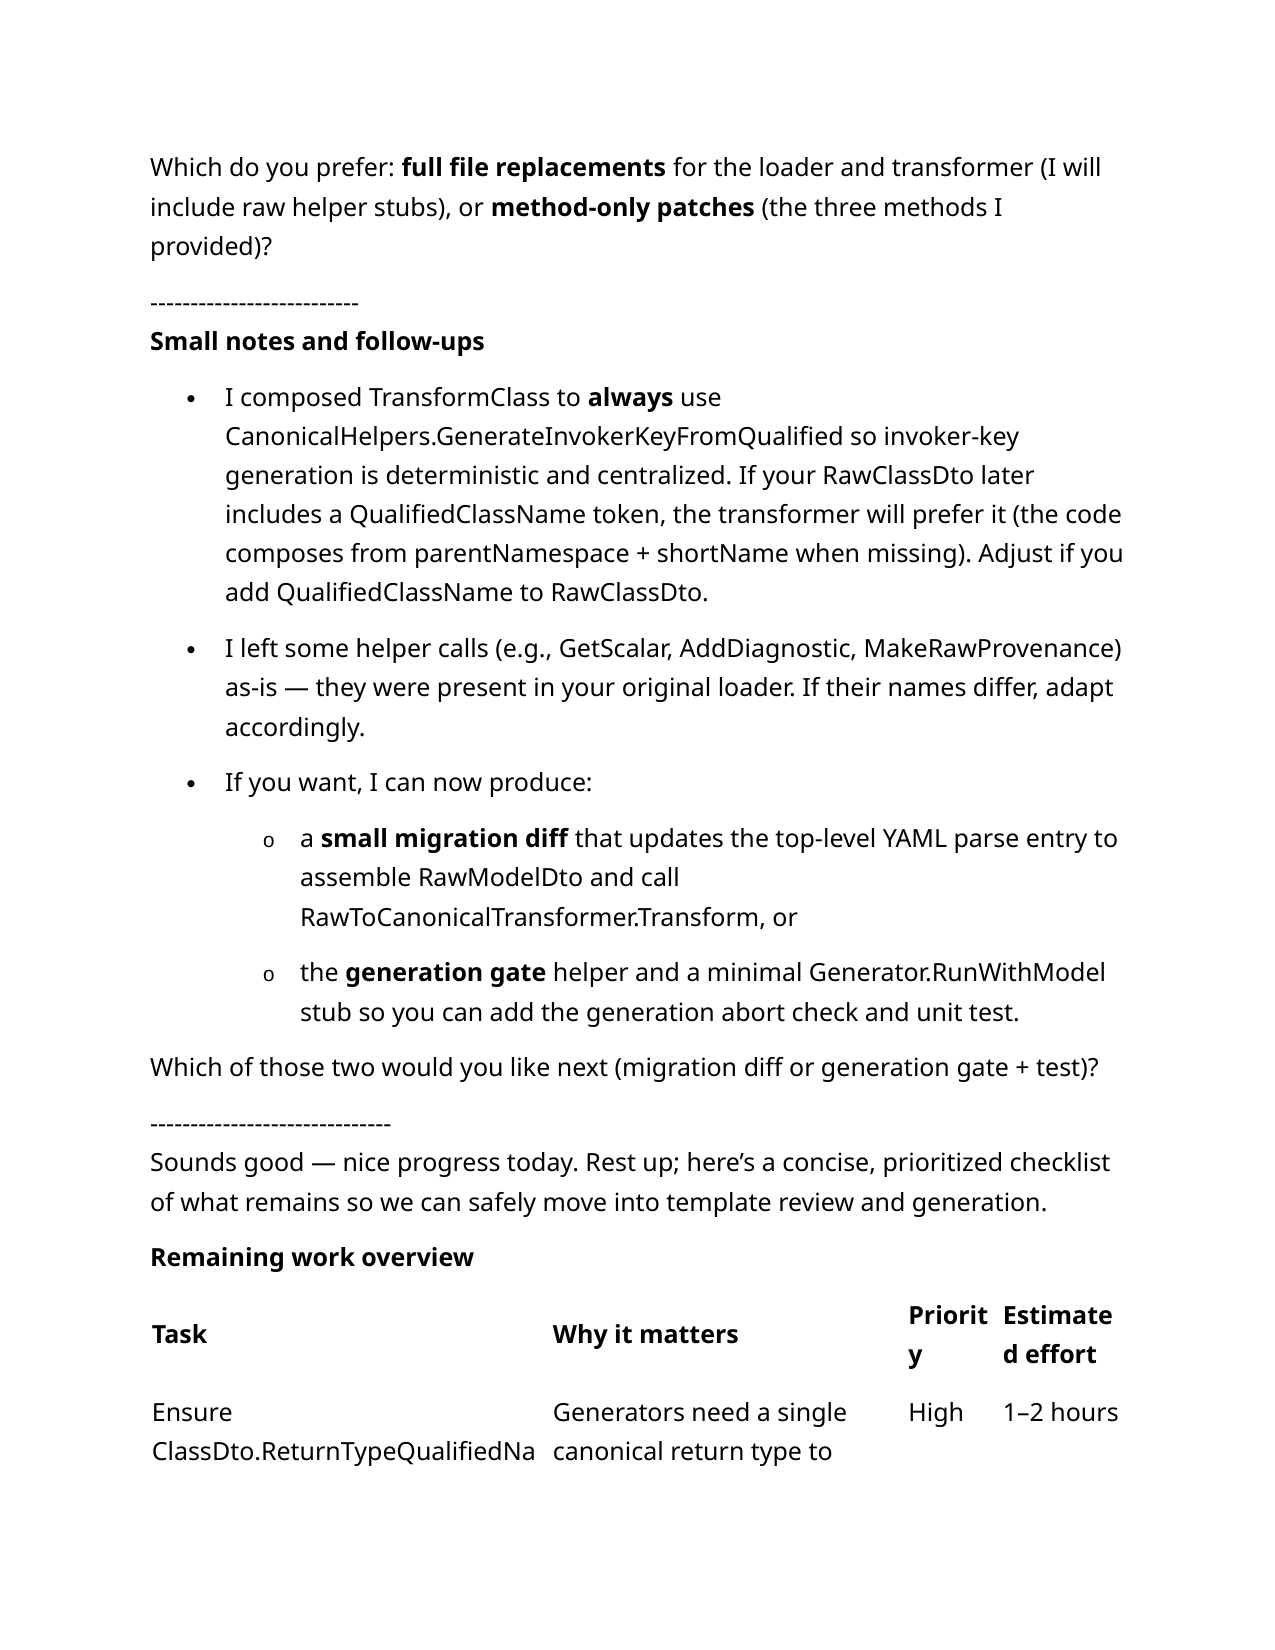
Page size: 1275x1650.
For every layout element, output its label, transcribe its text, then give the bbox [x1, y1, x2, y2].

list the generation gate helper and a minimal Generator.RunWithModel stub so you can add the generation abort check and unit test. [262, 955, 1125, 1028]
list I composed TransformClass to always use CanonicalHelpers.GenerateInvokerKeyFromQualified so invoker-key generation is deterministic and centralized. If your RawClassDto later includes a QualifiedClassName token, the transformer will prefer it (the code composes from parentNamespace + shortName when missing). Adjust if you add QualifiedClassName to RawClassDto. [187, 379, 1125, 609]
table_header Priority [907, 1296, 1001, 1393]
text ------------------------------ Sounds good — nice progress today. Rest up; here’s a concise, prioritized checklist of what remains so we can safely move into template review and generation. [150, 1106, 1125, 1218]
list If you want, I can now produce: [187, 765, 1125, 799]
table_header Estimated effort [1001, 1296, 1125, 1393]
text -------------------------- Small notes and follow-ups [150, 284, 1125, 357]
table_cell Ensure ClassDto.ReturnTypeQualifiedNa [150, 1393, 551, 1469]
table_cell High [907, 1393, 1001, 1469]
table_header Why it matters [551, 1296, 907, 1393]
table_cell 1–2 hours [1001, 1393, 1125, 1469]
text Which of those two would you like next (migration diff or generation gate + test)? [150, 1050, 1125, 1084]
table_cell Generators need a single canonical return type to [551, 1393, 907, 1469]
table_header Task [150, 1296, 551, 1393]
text Which do you prefer: full file replacements for the loader and transformer (I will include raw helper stubs), or method-only patches (the three methods I provided)? [150, 150, 1125, 262]
text Remaining work overview [150, 1240, 1125, 1274]
list a small migration diff that updates the top-level YAML parse entry to assemble RawModelDto and call RawToCanonicalTransformer.Transform, or [262, 821, 1125, 933]
list I left some helper calls (e.g., GetScalar, AddDiagnostic, MakeRawProvenance) as-is — they were present in your original loader. If their names differ, adapt accordingly. [187, 631, 1125, 743]
